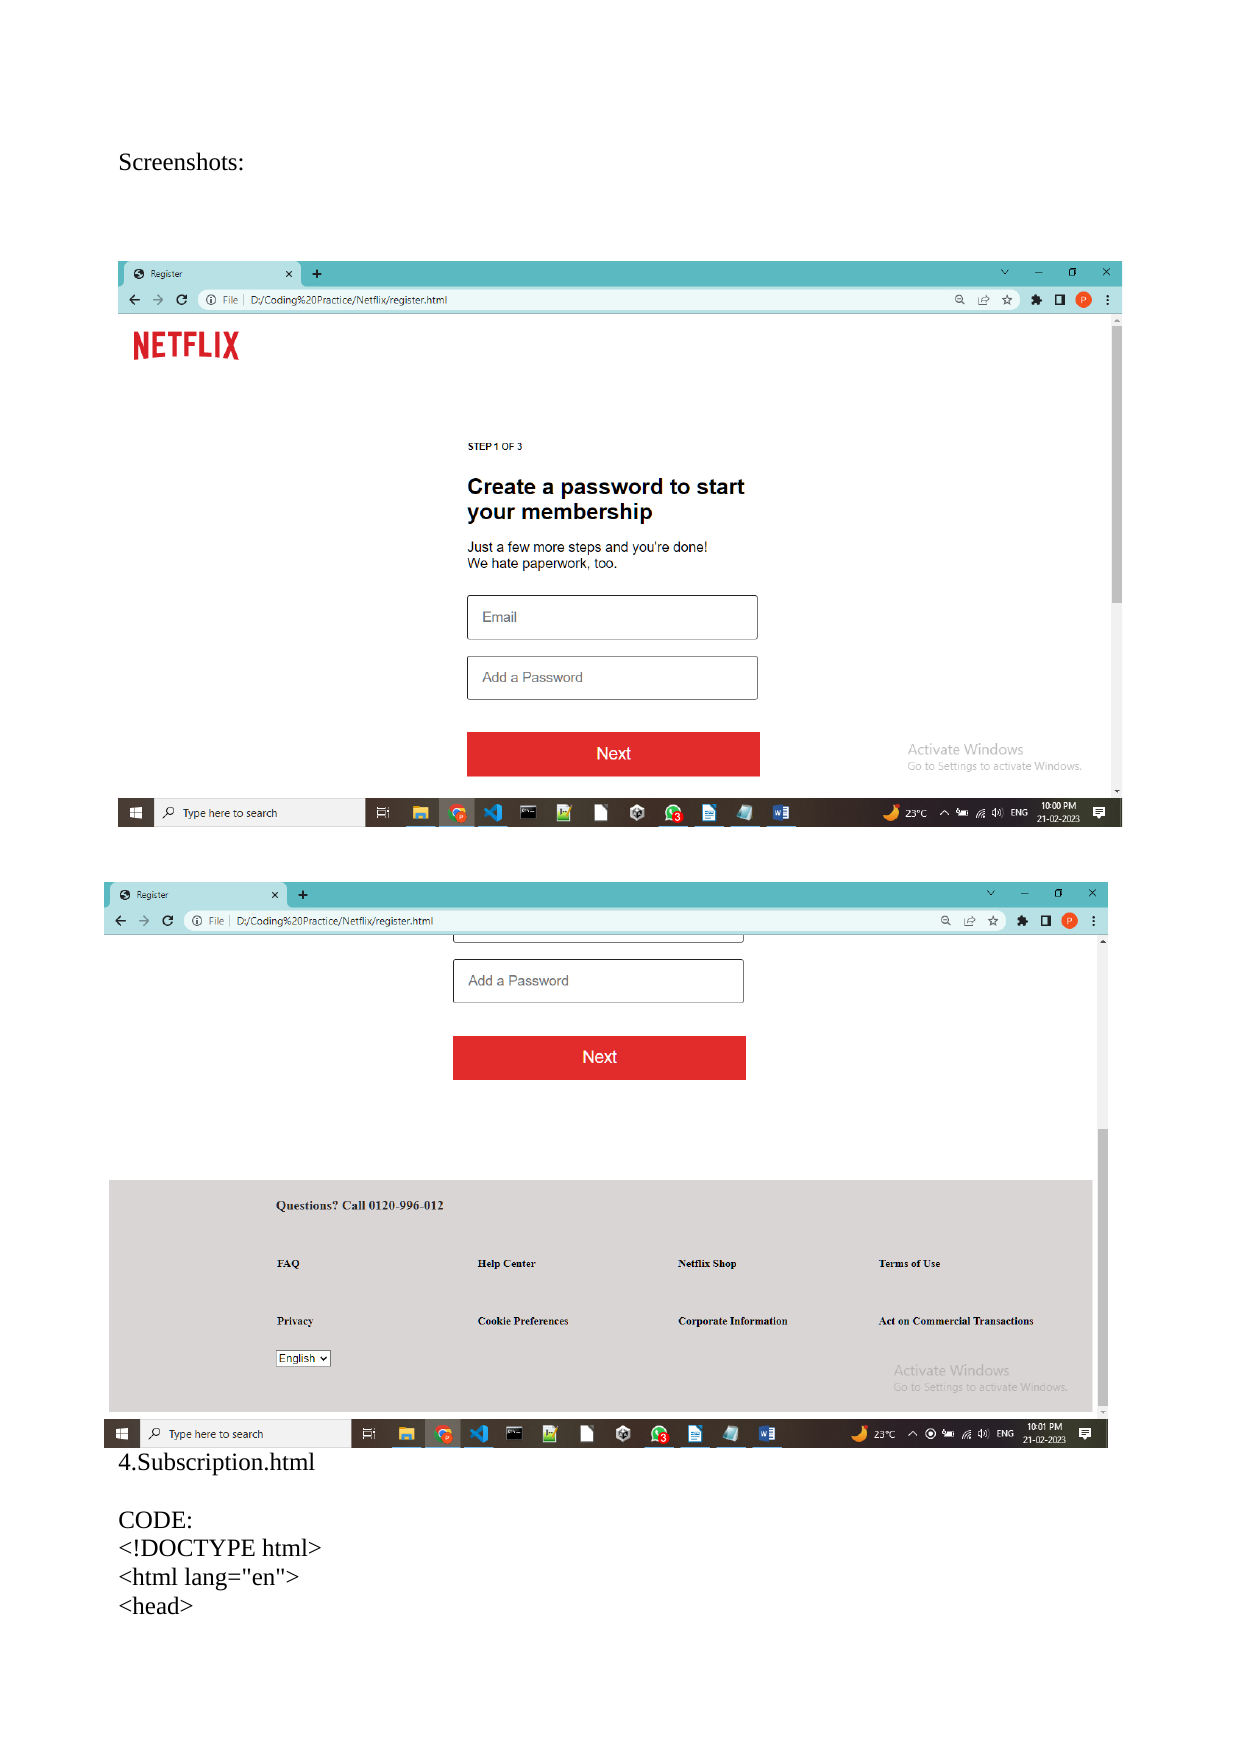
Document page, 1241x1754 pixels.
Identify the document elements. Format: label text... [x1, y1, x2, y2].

text 4.Subscription.html [118, 1027, 1122, 1476]
text <head> [118, 1591, 1122, 1620]
text <html lang="en"> [118, 1562, 1122, 1591]
text <!DOCTYPE html> [118, 1533, 1122, 1562]
text CODE: [118, 1505, 1122, 1533]
text Screenshots: [118, 147, 1122, 176]
